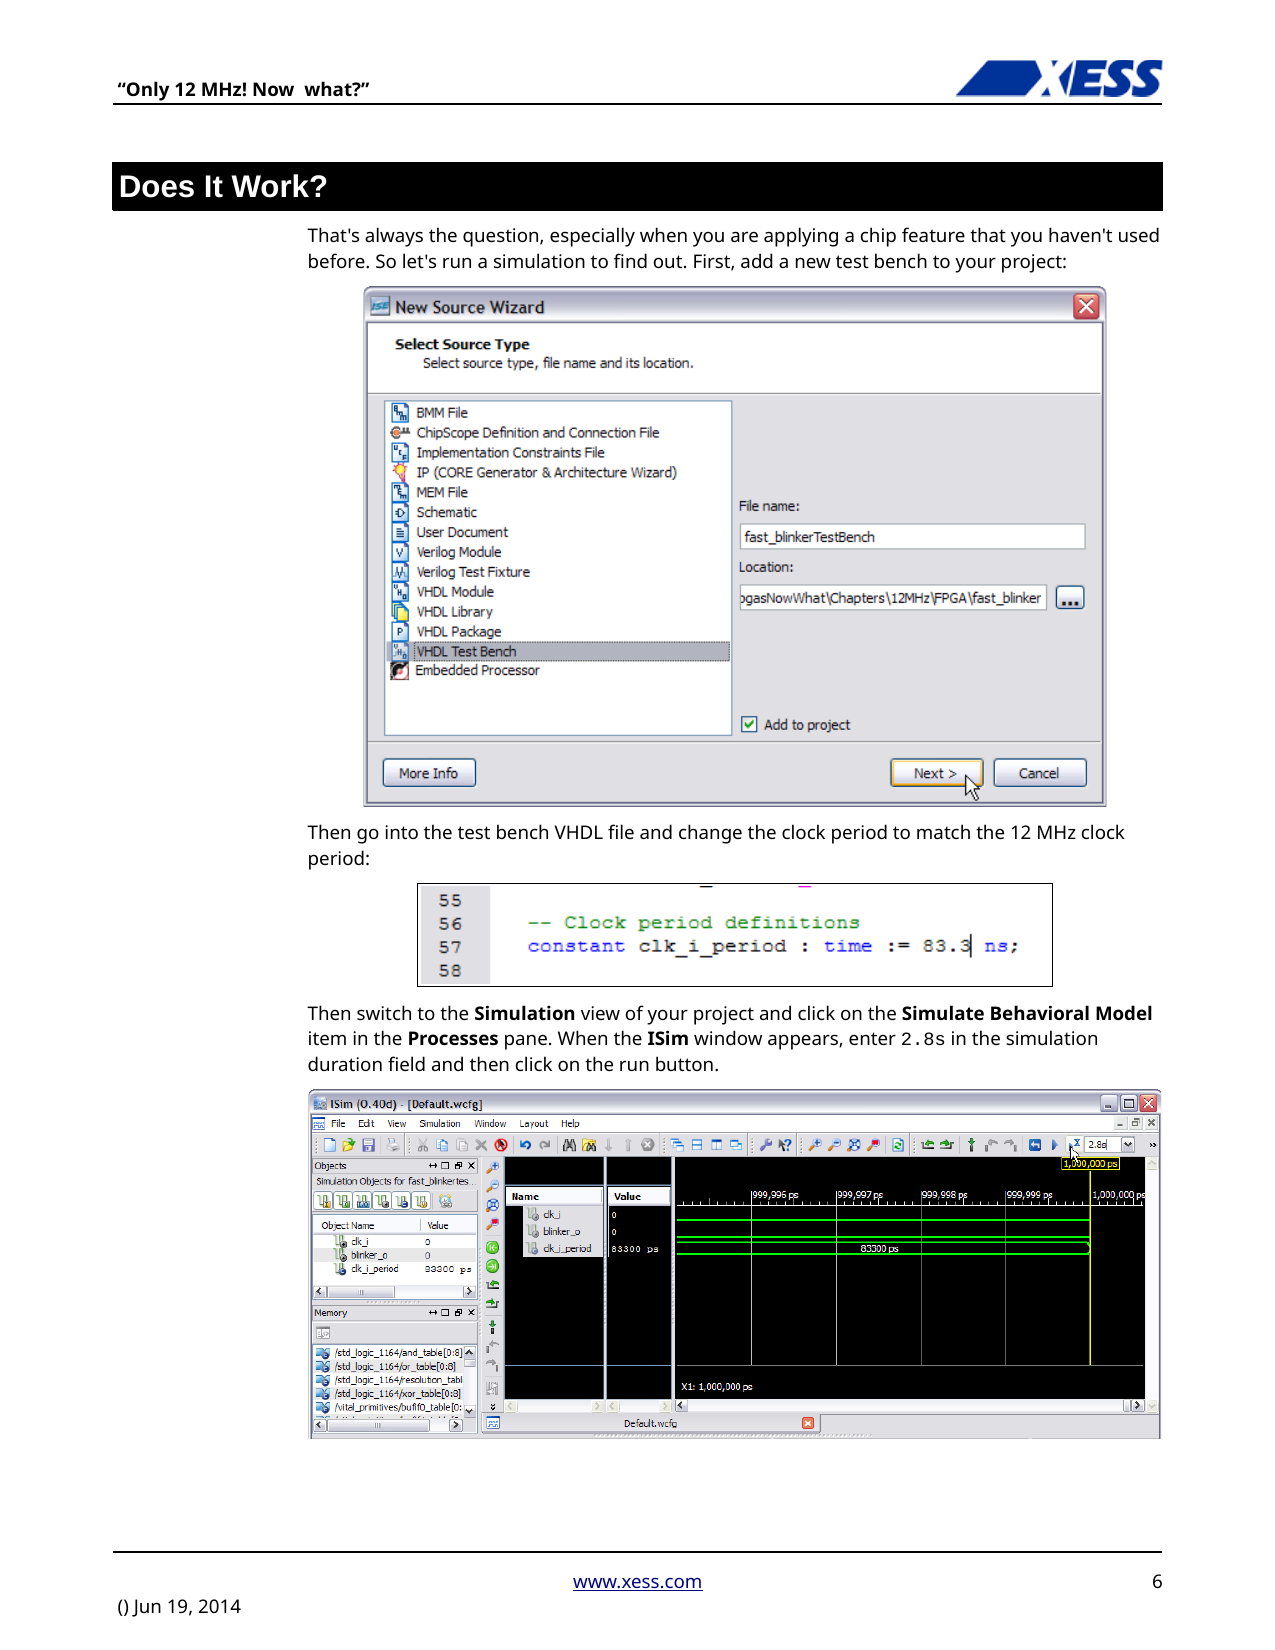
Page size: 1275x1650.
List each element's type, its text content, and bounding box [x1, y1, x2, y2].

picture [308, 1089, 1162, 1439]
picture [955, 60, 1163, 97]
picture [421, 886, 1049, 984]
subtitle Does It Work? [114, 163, 1162, 210]
text Then switch to the Simulation view of your project and click on the Simulate Behavioral Model item in the Processes pane. When the ISim window appears, enter 2.8s in the simulation duration field and then click on the run button. [307, 1000, 1162, 1077]
picture [363, 286, 1107, 807]
text Then go into the test bench VHDL file and change the clock period to match the 12 MHz clock period: [307, 819, 1162, 870]
text That's always the question, especially when you are applying a chip feature that you haven't used before. So let's run a simulation to find out. First, add a new test bench to your project: [307, 223, 1162, 274]
